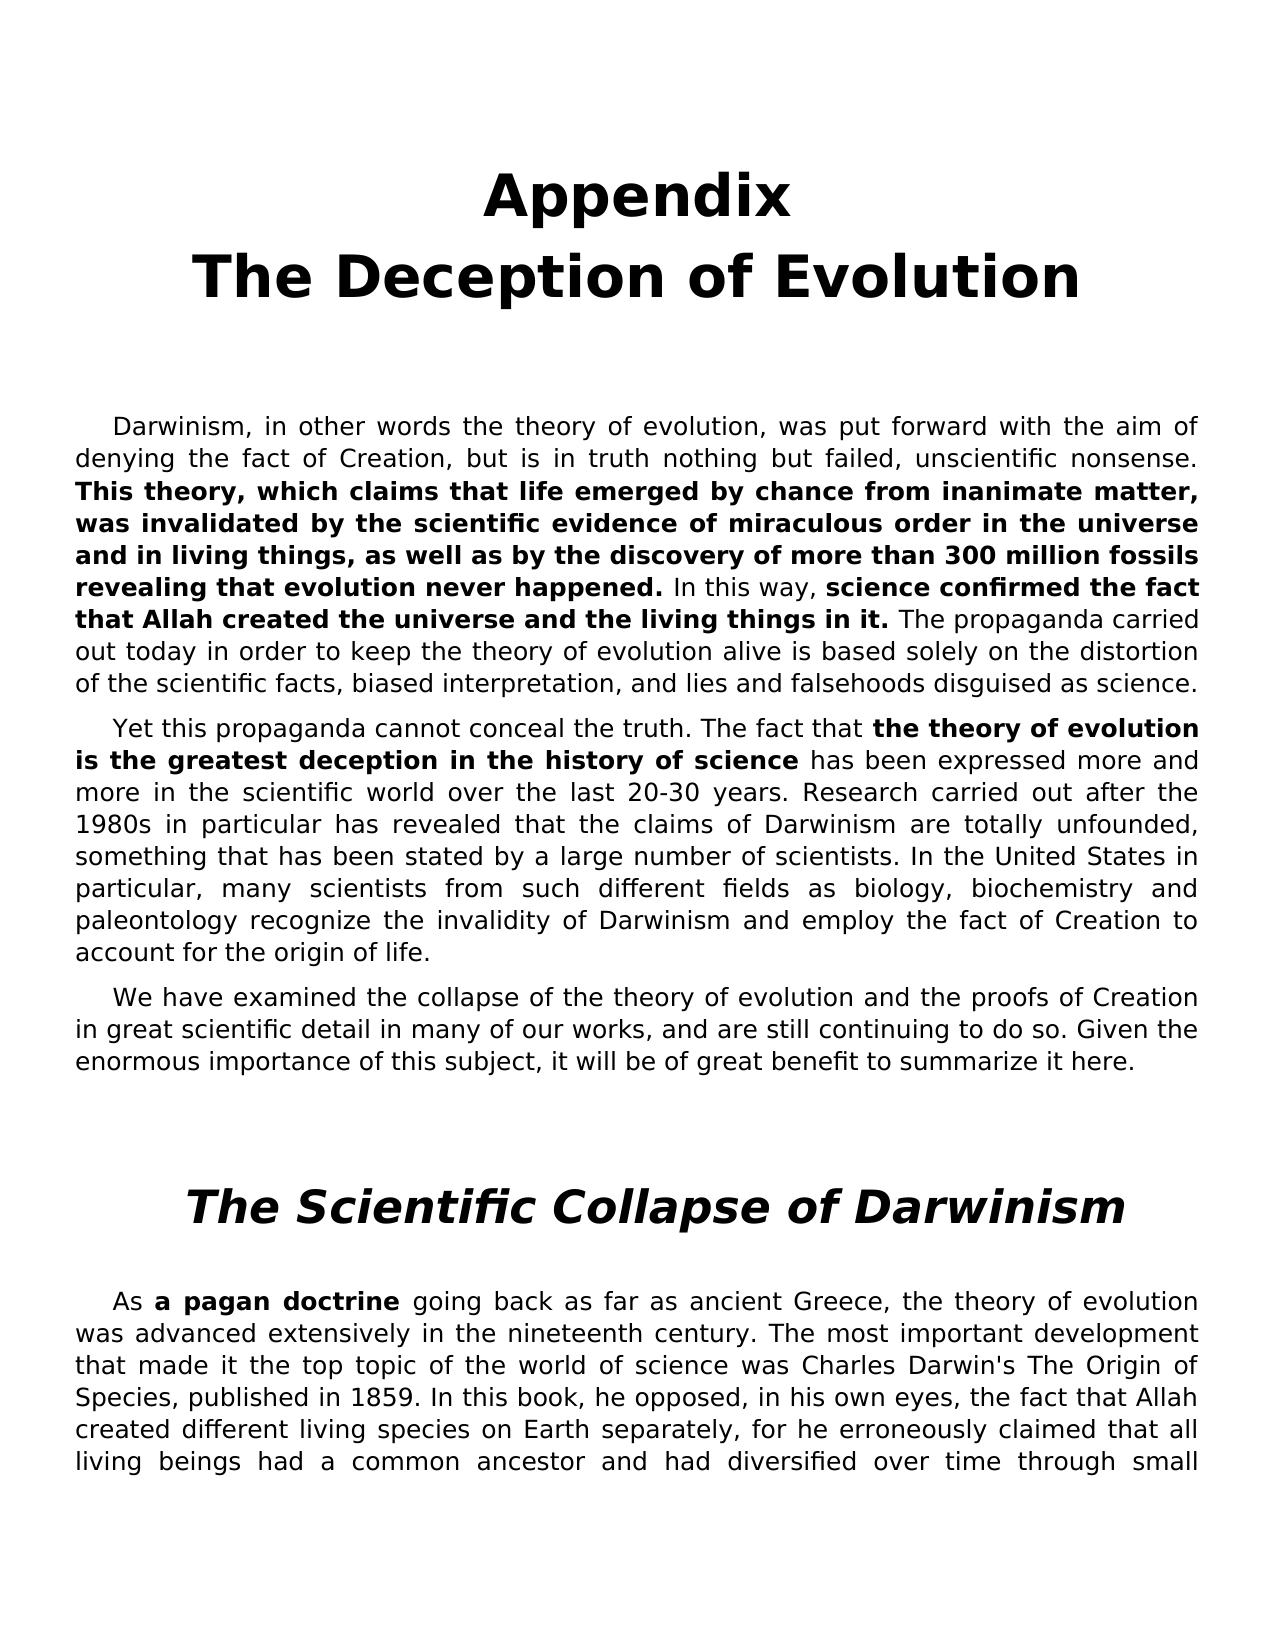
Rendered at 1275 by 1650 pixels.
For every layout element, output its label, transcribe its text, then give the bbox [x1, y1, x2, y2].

text As a pagan doctrine going back as far as ancient Greece, the theory of evolution was advanced extensively in the nineteenth century. The most important development that made it the top topic of the world of science was Charles Darwin's The Origin of Species, published in 1859. In this book, he opposed, in his own eyes, the fact that Allah created different living species on Earth separately, for he erroneously claimed that all living beings had a common ancestor and had diversified over time through small [75, 1287, 1200, 1477]
subtitle The Scientific Collapse of Darwinism [112, 1181, 1200, 1234]
text Yet this propaganda cannot conceal the truth. The fact that the theory of evolution is the greatest deception in the history of science has been expressed more and more in the scientific world over the last 20-30 years. Research carried out after the 1980s in particular has revealed that the claims of Darwinism are totally unfounded, something that has been stated by a large number of scientists. In the United States in particular, many scientists from such different fields as biology, biochemistry and paleontology recognize the invalidity of Darwinism and employ the fact of Creation to account for the origin of life. [75, 714, 1200, 967]
subtitle Appendix [75, 162, 1200, 230]
text We have examined the collapse of the theory of evolution and the proofs of Creation in great scientific detail in many of our works, and are still continuing to do so. Given the enormous importance of this subject, it will be of great benefit to summarize it here. [75, 983, 1200, 1076]
subtitle The Deception of Evolution [75, 243, 1200, 311]
text Darwinism, in other words the theory of evolution, was put forward with the aim of denying the fact of Creation, but is in truth nothing but failed, unscientific nonsense. This theory, which claims that life emerged by chance from inanimate matter, was invalidated by the scientific evidence of miraculous order in the universe and in living things, as well as by the discovery of more than 300 million fossils revealing that evolution never happened. In this way, science confirmed the fact that Allah created the universe and the living things in it. The propaganda carried out today in order to keep the theory of evolution alive is based solely on the distortion of the scientific facts, biased interpretation, and lies and falsehoods disguised as science. [75, 412, 1200, 698]
